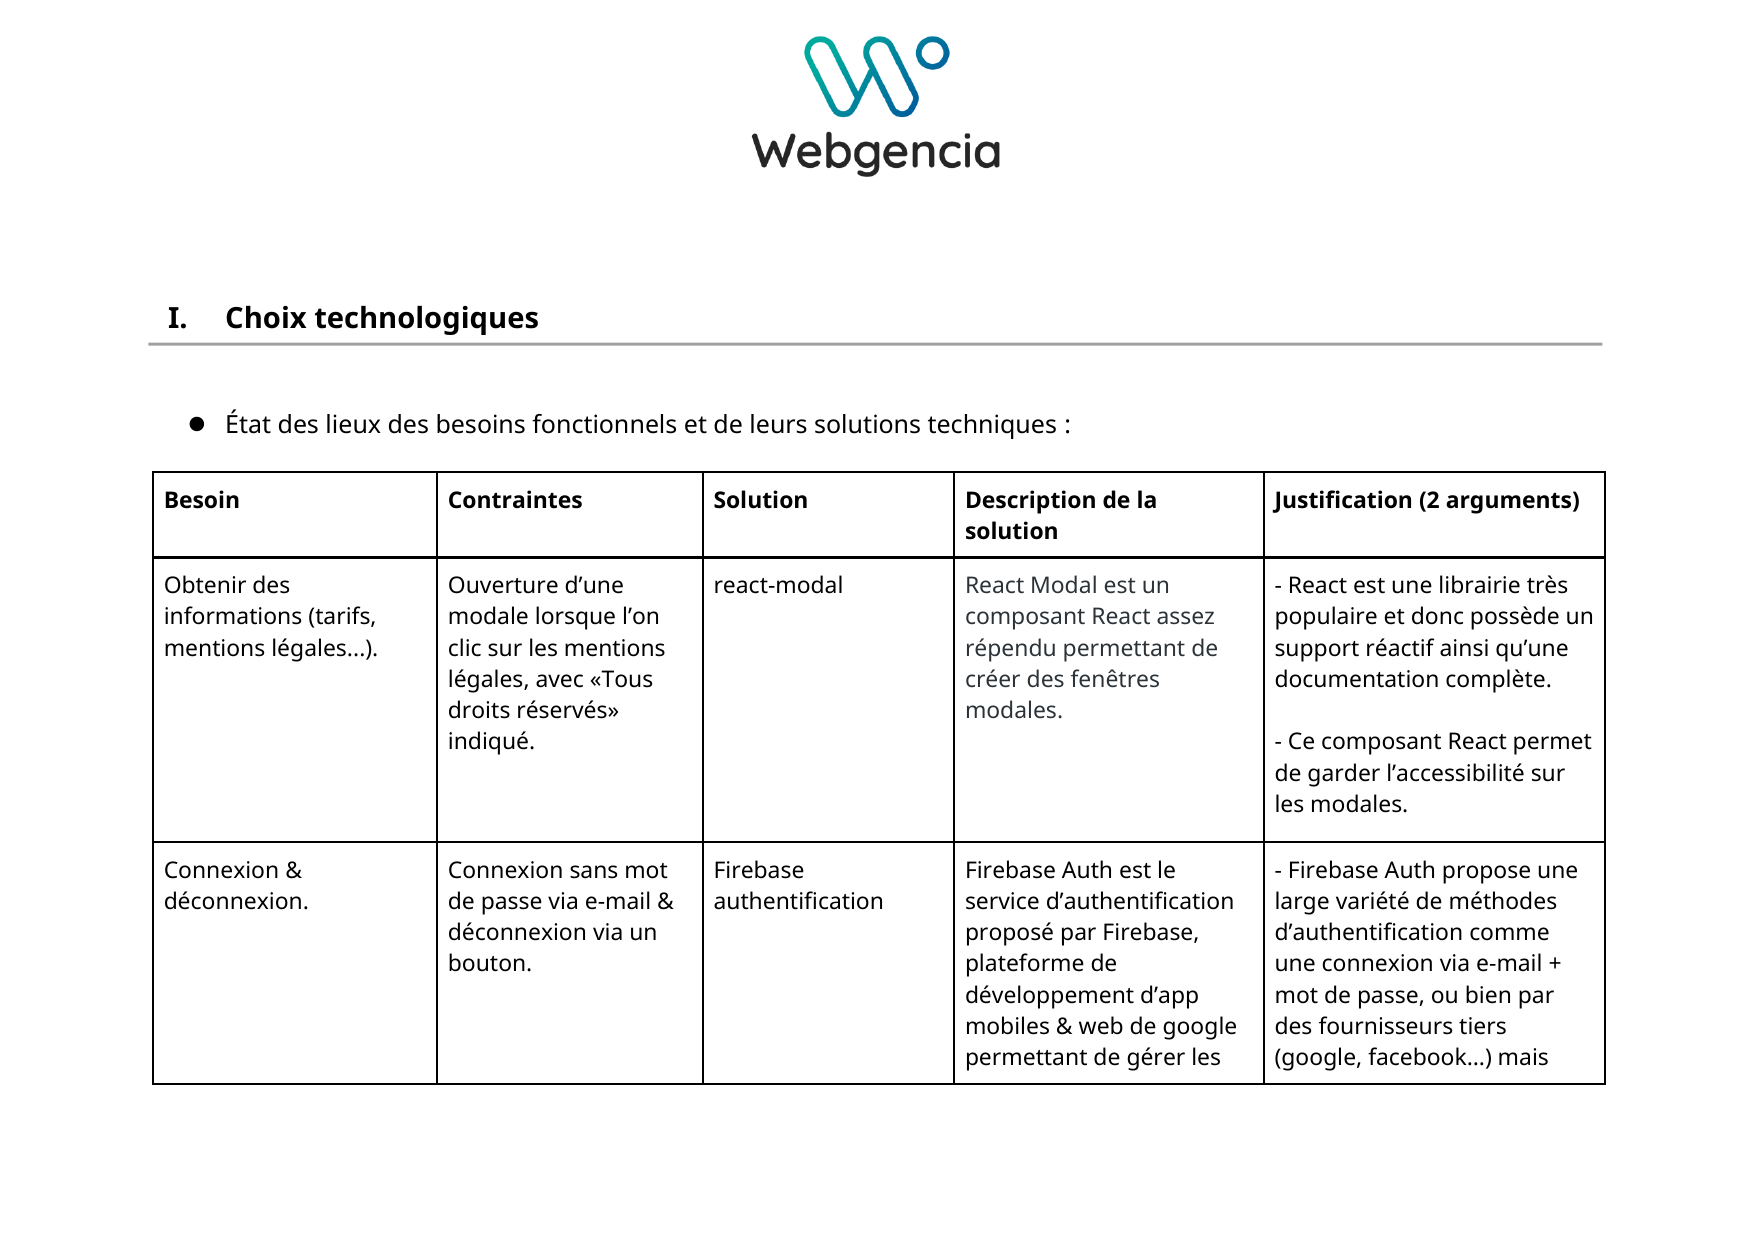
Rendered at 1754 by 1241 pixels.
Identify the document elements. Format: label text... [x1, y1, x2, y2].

table_cell Firebase Auth est le service d’authentification proposé par Firebase, plateforme de développement d’app mobiles & web de google permettant de gérer les [955, 843, 1263, 1083]
picture [710, 23, 1043, 190]
table_cell Ouverture d’une modale lorsque l’on clic sur les mentions légales, avec «Tous droits réservés» indiqué. [438, 559, 702, 841]
table_cell react-modal [704, 559, 953, 841]
table_cell Connexion & déconnexion. [154, 843, 436, 1083]
table_cell React Modal est un composant React assez répendu permettant de créer des fenêtres modales. [955, 559, 1263, 841]
table_cell - Firebase Auth propose une large variété de méthodes d’authentification comme une connexion via e-mail + mot de passe, ou bien par des fournisseurs tiers (google, facebook…) mais [1265, 843, 1604, 1083]
table_header Solution [704, 473, 953, 556]
list État des lieux des besoins fonctionnels et de leurs solutions techniques : [187, 407, 1604, 441]
table_header Description de la solution [955, 473, 1263, 556]
table_cell - React est une librairie très populaire et donc possède un support réactif ainsi qu’une documentation complète. - Ce composant React permet de garder l’accessibilité sur les modales. [1265, 559, 1604, 841]
table_cell Firebase authentification [704, 843, 953, 1083]
table_cell Connexion sans mot de passe via e-mail & déconnexion via un bouton. [438, 843, 702, 1083]
table_header Contraintes [438, 473, 702, 556]
table_header Besoin [154, 473, 436, 556]
table_header Justification (2 arguments) [1265, 473, 1604, 556]
table_cell Obtenir des informations (tarifs, mentions légales...). [154, 559, 436, 841]
list Choix technologiques [187, 297, 1604, 337]
